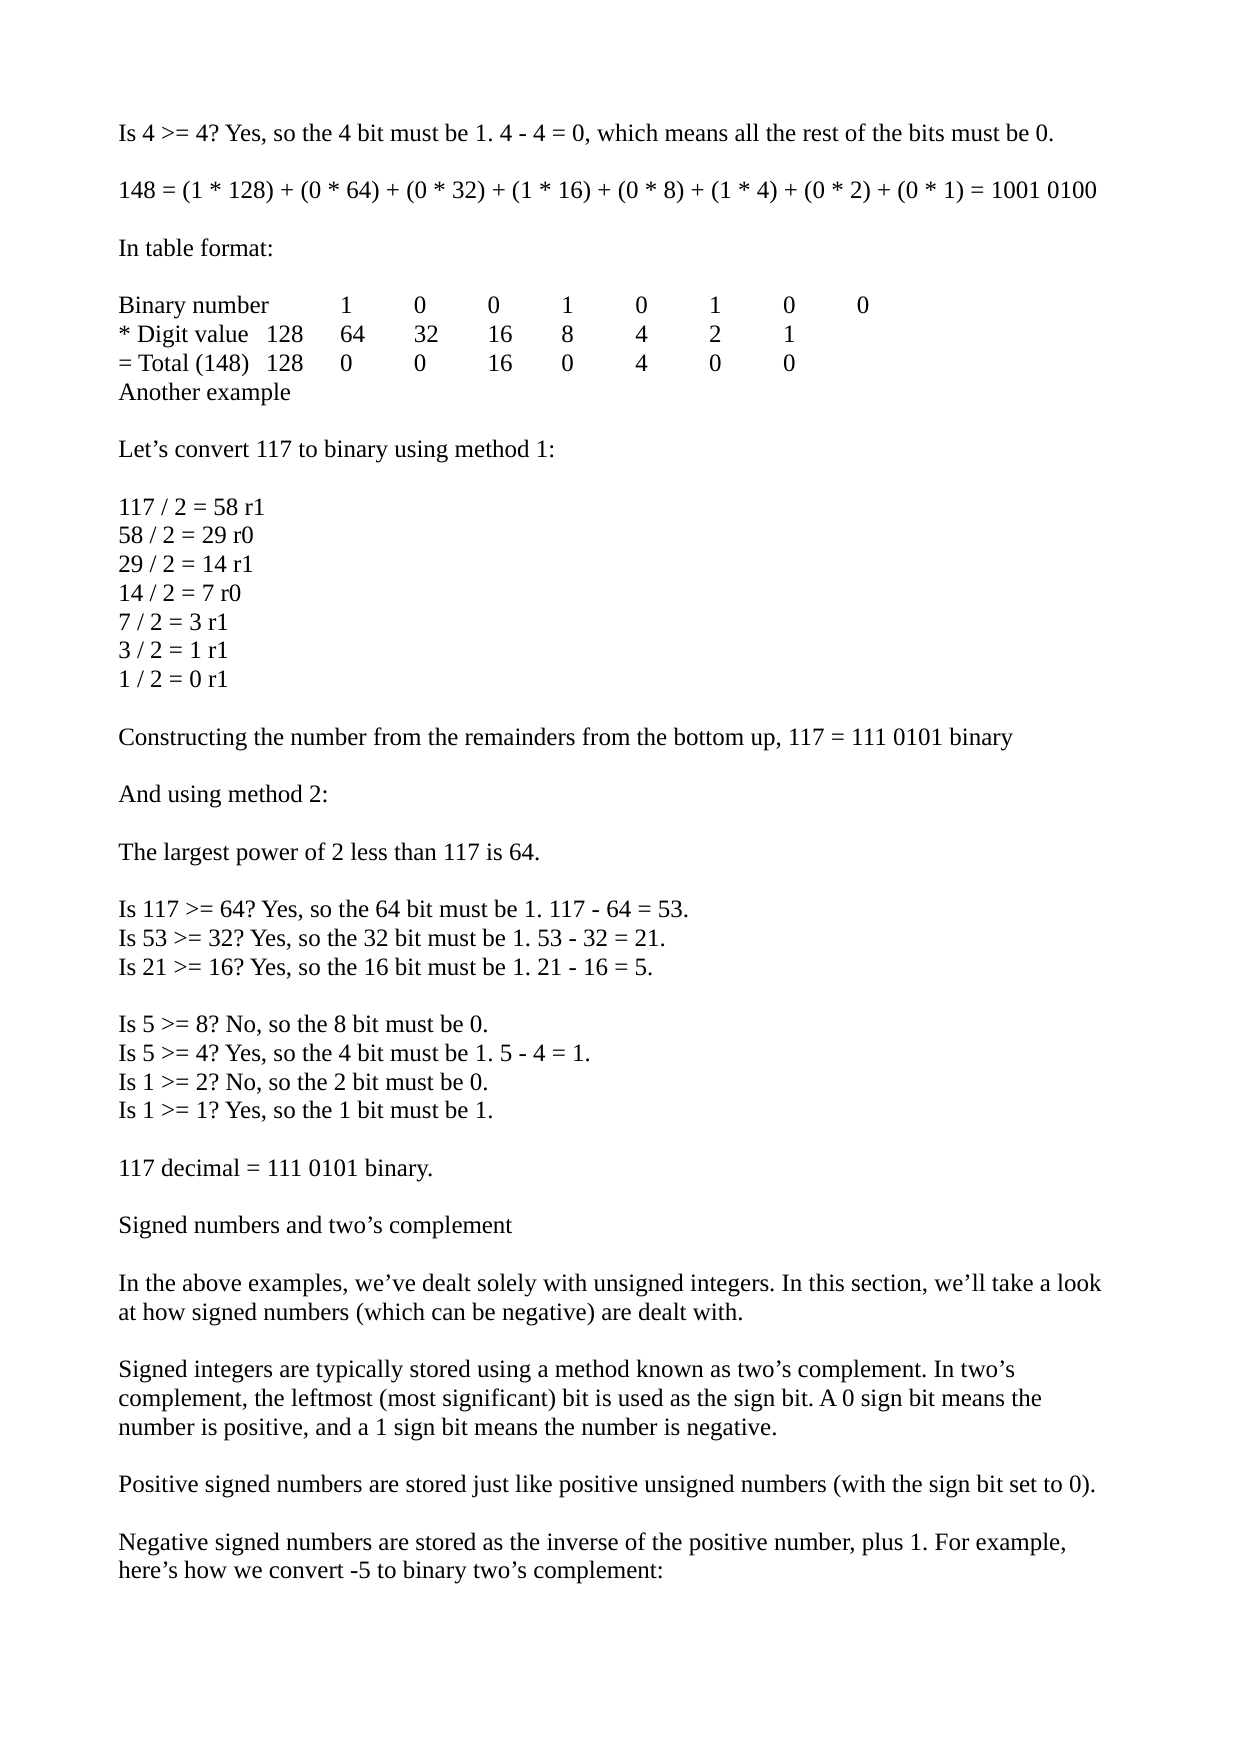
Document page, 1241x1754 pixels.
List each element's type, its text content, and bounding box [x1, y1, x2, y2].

text * Digit value 128 64 32 16 8 4 2 1 [118, 319, 1122, 348]
text Signed numbers and two’s complement [118, 1211, 1122, 1239]
text Is 5 >= 8? No, so the 8 bit must be 0. [118, 1009, 1122, 1038]
text Negative signed numbers are stored as the inverse of the positive number, plus 1. For example, here’s how we convert -5 to binary two’s complement: [118, 1527, 1122, 1584]
text Is 1 >= 1? Yes, so the 1 bit must be 1. [118, 1096, 1122, 1124]
text Is 21 >= 16? Yes, so the 16 bit must be 1. 21 - 16 = 5. [118, 952, 1122, 981]
text 14 / 2 = 7 r0 [118, 578, 1122, 607]
text 1 / 2 = 0 r1 [118, 664, 1122, 693]
text 3 / 2 = 1 r1 [118, 636, 1122, 664]
text 29 / 2 = 14 r1 [118, 549, 1122, 578]
text 148 = (1 * 128) + (0 * 64) + (0 * 32) + (1 * 16) + (0 * 8) + (1 * 4) + (0 * 2) + (0 * 1) = 1001 0100 [118, 176, 1122, 204]
text Is 117 >= 64? Yes, so the 64 bit must be 1. 117 - 64 = 53. [118, 894, 1122, 923]
text Positive signed numbers are stored just like positive unsigned numbers (with the sign bit set to 0). [118, 1469, 1122, 1498]
text Another example [118, 377, 1122, 406]
text And using method 2: [118, 779, 1122, 808]
text 58 / 2 = 29 r0 [118, 521, 1122, 549]
text 7 / 2 = 3 r1 [118, 607, 1122, 636]
text Let’s convert 117 to binary using method 1: [118, 434, 1122, 463]
text Is 1 >= 2? No, so the 2 bit must be 0. [118, 1067, 1122, 1096]
text 117 decimal = 111 0101 binary. [118, 1153, 1122, 1182]
text Is 5 >= 4? Yes, so the 4 bit must be 1. 5 - 4 = 1. [118, 1038, 1122, 1067]
text Is 4 >= 4? Yes, so the 4 bit must be 1. 4 - 4 = 0, which means all the rest of the bits must be 0. [118, 118, 1122, 147]
text Signed integers are typically stored using a method known as two’s complement. In two’s complement, the leftmost (most significant) bit is used as the sign bit. A 0 sign bit means the number is positive, and a 1 sign bit means the number is negative. [118, 1354, 1122, 1441]
text Is 53 >= 32? Yes, so the 32 bit must be 1. 53 - 32 = 21. [118, 923, 1122, 952]
text 117 / 2 = 58 r1 [118, 492, 1122, 521]
text Binary number 1 0 0 1 0 1 0 0 [118, 291, 1122, 319]
text Constructing the number from the remainders from the bottom up, 117 = 111 0101 binary [118, 722, 1122, 751]
text In table format: [118, 233, 1122, 262]
text = Total (148) 128 0 0 16 0 4 0 0 [118, 348, 1122, 377]
text In the above examples, we’ve dealt solely with unsigned integers. In this section, we’ll take a look at how signed numbers (which can be negative) are dealt with. [118, 1268, 1122, 1326]
text The largest power of 2 less than 117 is 64. [118, 837, 1122, 866]
